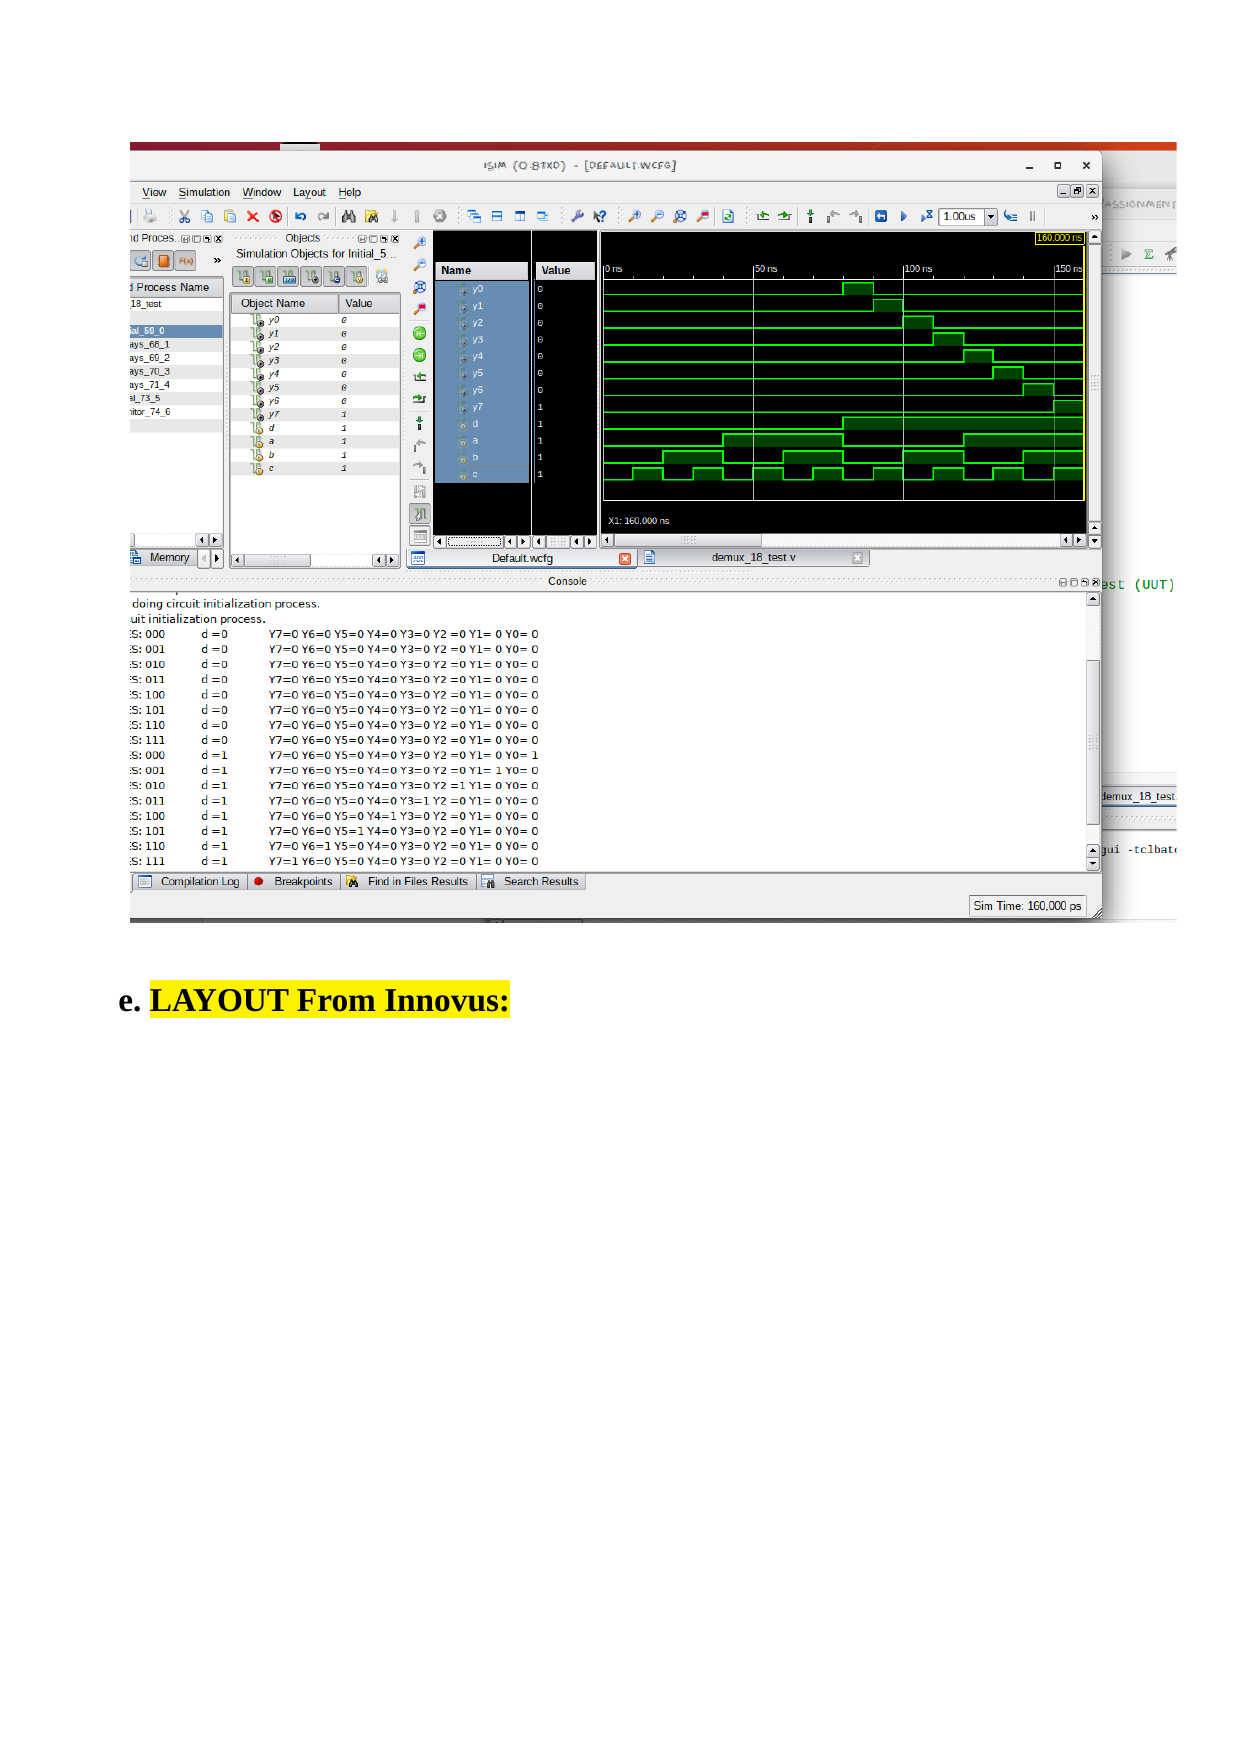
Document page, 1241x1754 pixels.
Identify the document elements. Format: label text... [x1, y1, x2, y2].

picture [130, 142, 922, 923]
text e. LAYOUT From Innovus: [118, 980, 1122, 1018]
